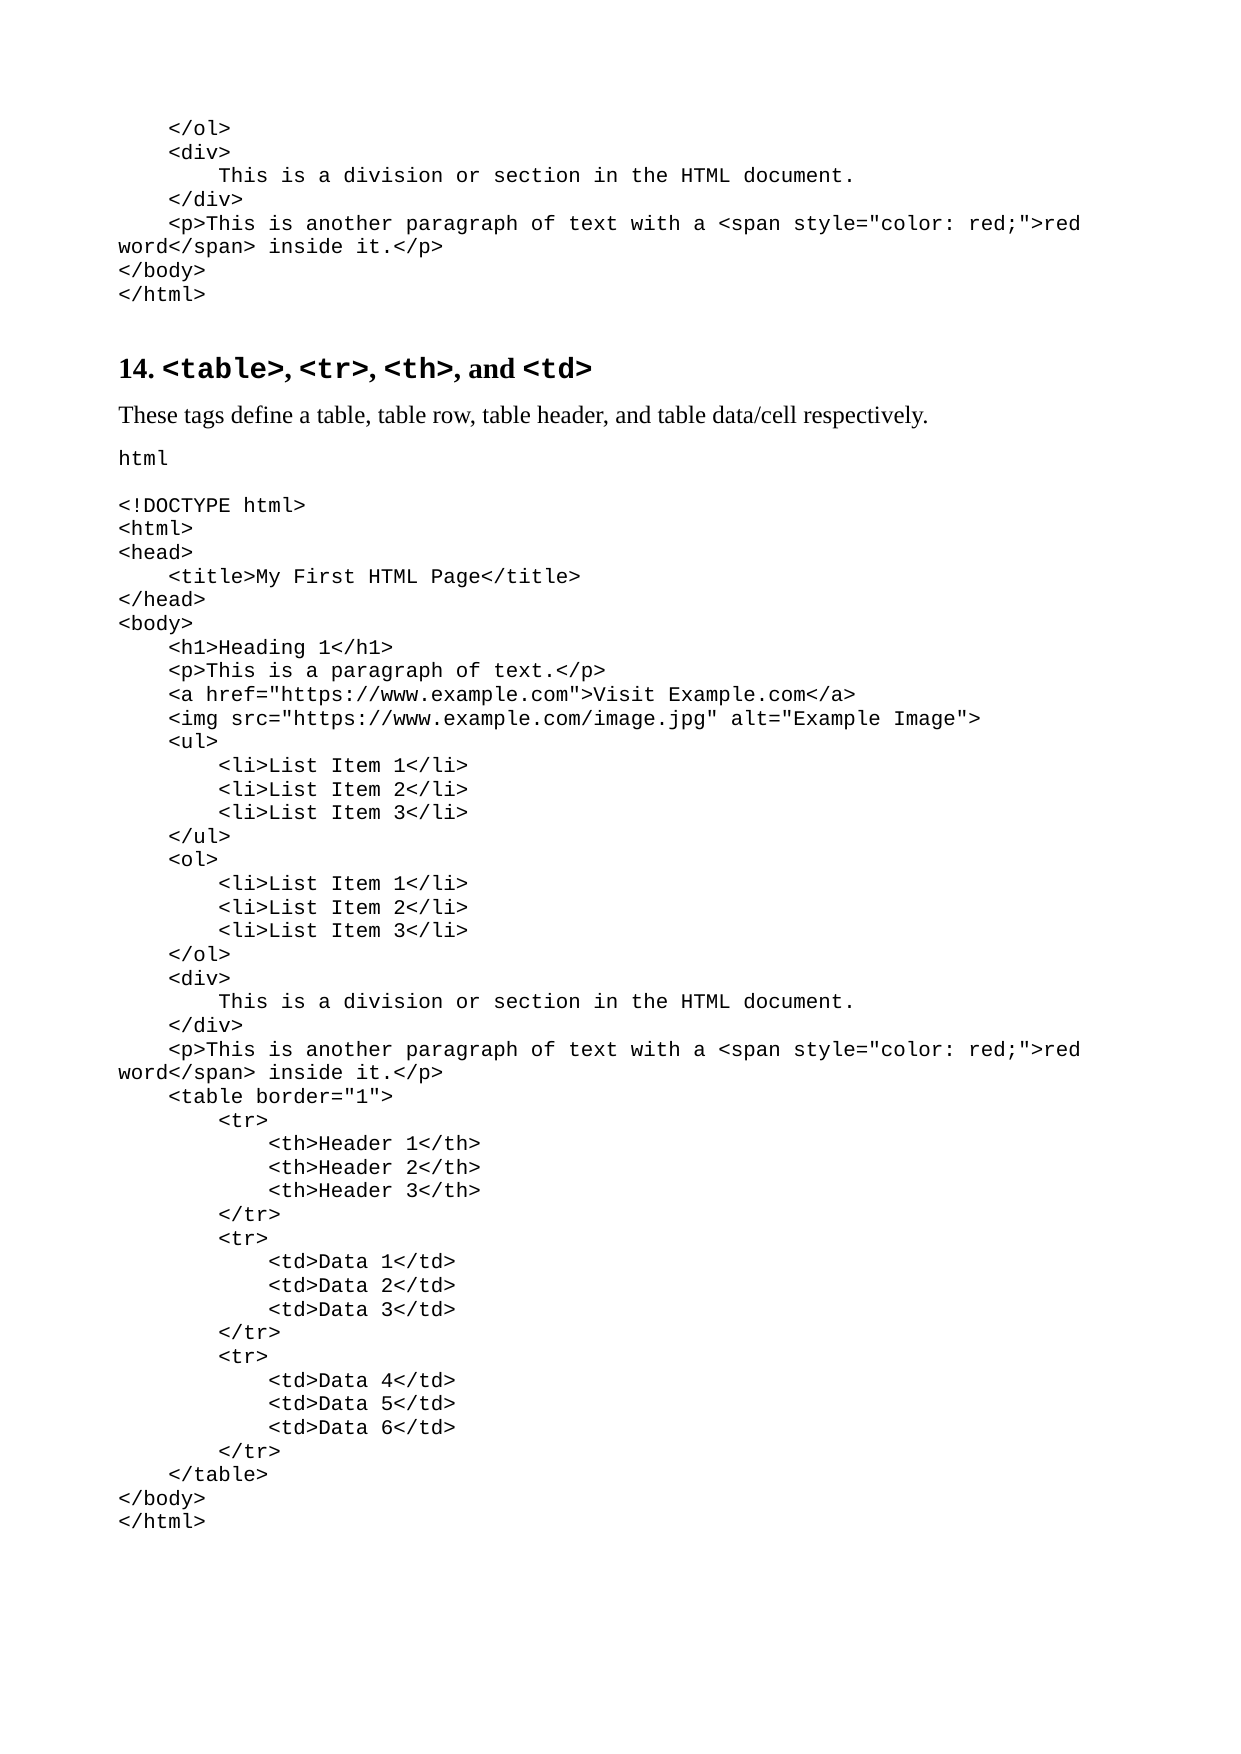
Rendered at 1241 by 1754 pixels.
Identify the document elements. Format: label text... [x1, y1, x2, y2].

text <div> [118, 968, 1122, 991]
text </html> [118, 1512, 1122, 1535]
text </ol> [118, 944, 1122, 968]
text <li>List Item 1</li> [118, 755, 1122, 778]
text <html> [118, 518, 1122, 542]
text <!DOCTYPE html> [118, 495, 1122, 518]
text <p>This is another paragraph of text with a <span style="color: red;">red word</span> inside it.</p> [118, 1039, 1122, 1086]
text <li>List Item 3</li> [118, 920, 1122, 944]
text <p>This is another paragraph of text with a <span style="color: red;">red word</span> inside it.</p> [118, 213, 1122, 260]
text </ol> [118, 118, 1122, 142]
text <head> [118, 542, 1122, 566]
text This is a division or section in the HTML document. [118, 165, 1122, 189]
text <td>Data 1</td> [118, 1251, 1122, 1275]
text </tr> [118, 1441, 1122, 1464]
text <th>Header 3</th> [118, 1181, 1122, 1204]
text </tr> [118, 1322, 1122, 1346]
text <div> [118, 142, 1122, 165]
text <td>Data 6</td> [118, 1417, 1122, 1441]
text <h1>Heading 1</h1> [118, 637, 1122, 660]
text <tr> [118, 1346, 1122, 1370]
text <th>Header 2</th> [118, 1157, 1122, 1181]
text <li>List Item 3</li> [118, 802, 1122, 826]
text <li>List Item 1</li> [118, 873, 1122, 897]
text </table> [118, 1464, 1122, 1488]
text <td>Data 4</td> [118, 1370, 1122, 1393]
text <title>My First HTML Page</title> [118, 566, 1122, 589]
text </head> [118, 589, 1122, 613]
text <th>Header 1</th> [118, 1133, 1122, 1157]
text </div> [118, 1015, 1122, 1039]
text This is a division or section in the HTML document. [118, 991, 1122, 1015]
text These tags define a table, table row, table header, and table data/cell respectively. [118, 400, 1122, 429]
text </body> [118, 1488, 1122, 1512]
text <img src="https://www.example.com/image.jpg" alt="Example Image"> [118, 708, 1122, 731]
text </div> [118, 189, 1122, 213]
text html [118, 447, 1122, 471]
text </body> [118, 260, 1122, 284]
text </tr> [118, 1204, 1122, 1228]
text <ul> [118, 731, 1122, 755]
subtitle 14. <table>, <tr>, <th>, and <td> [118, 351, 1122, 387]
text <li>List Item 2</li> [118, 897, 1122, 920]
text <tr> [118, 1109, 1122, 1133]
text <li>List Item 2</li> [118, 778, 1122, 802]
text <a href="https://www.example.com">Visit Example.com</a> [118, 684, 1122, 708]
text </html> [118, 284, 1122, 307]
text <td>Data 3</td> [118, 1299, 1122, 1322]
text </ul> [118, 826, 1122, 849]
text <table border="1"> [118, 1086, 1122, 1109]
text <td>Data 5</td> [118, 1393, 1122, 1417]
text <body> [118, 613, 1122, 637]
text <td>Data 2</td> [118, 1275, 1122, 1299]
text <tr> [118, 1228, 1122, 1251]
text <ol> [118, 849, 1122, 873]
text <p>This is a paragraph of text.</p> [118, 660, 1122, 684]
